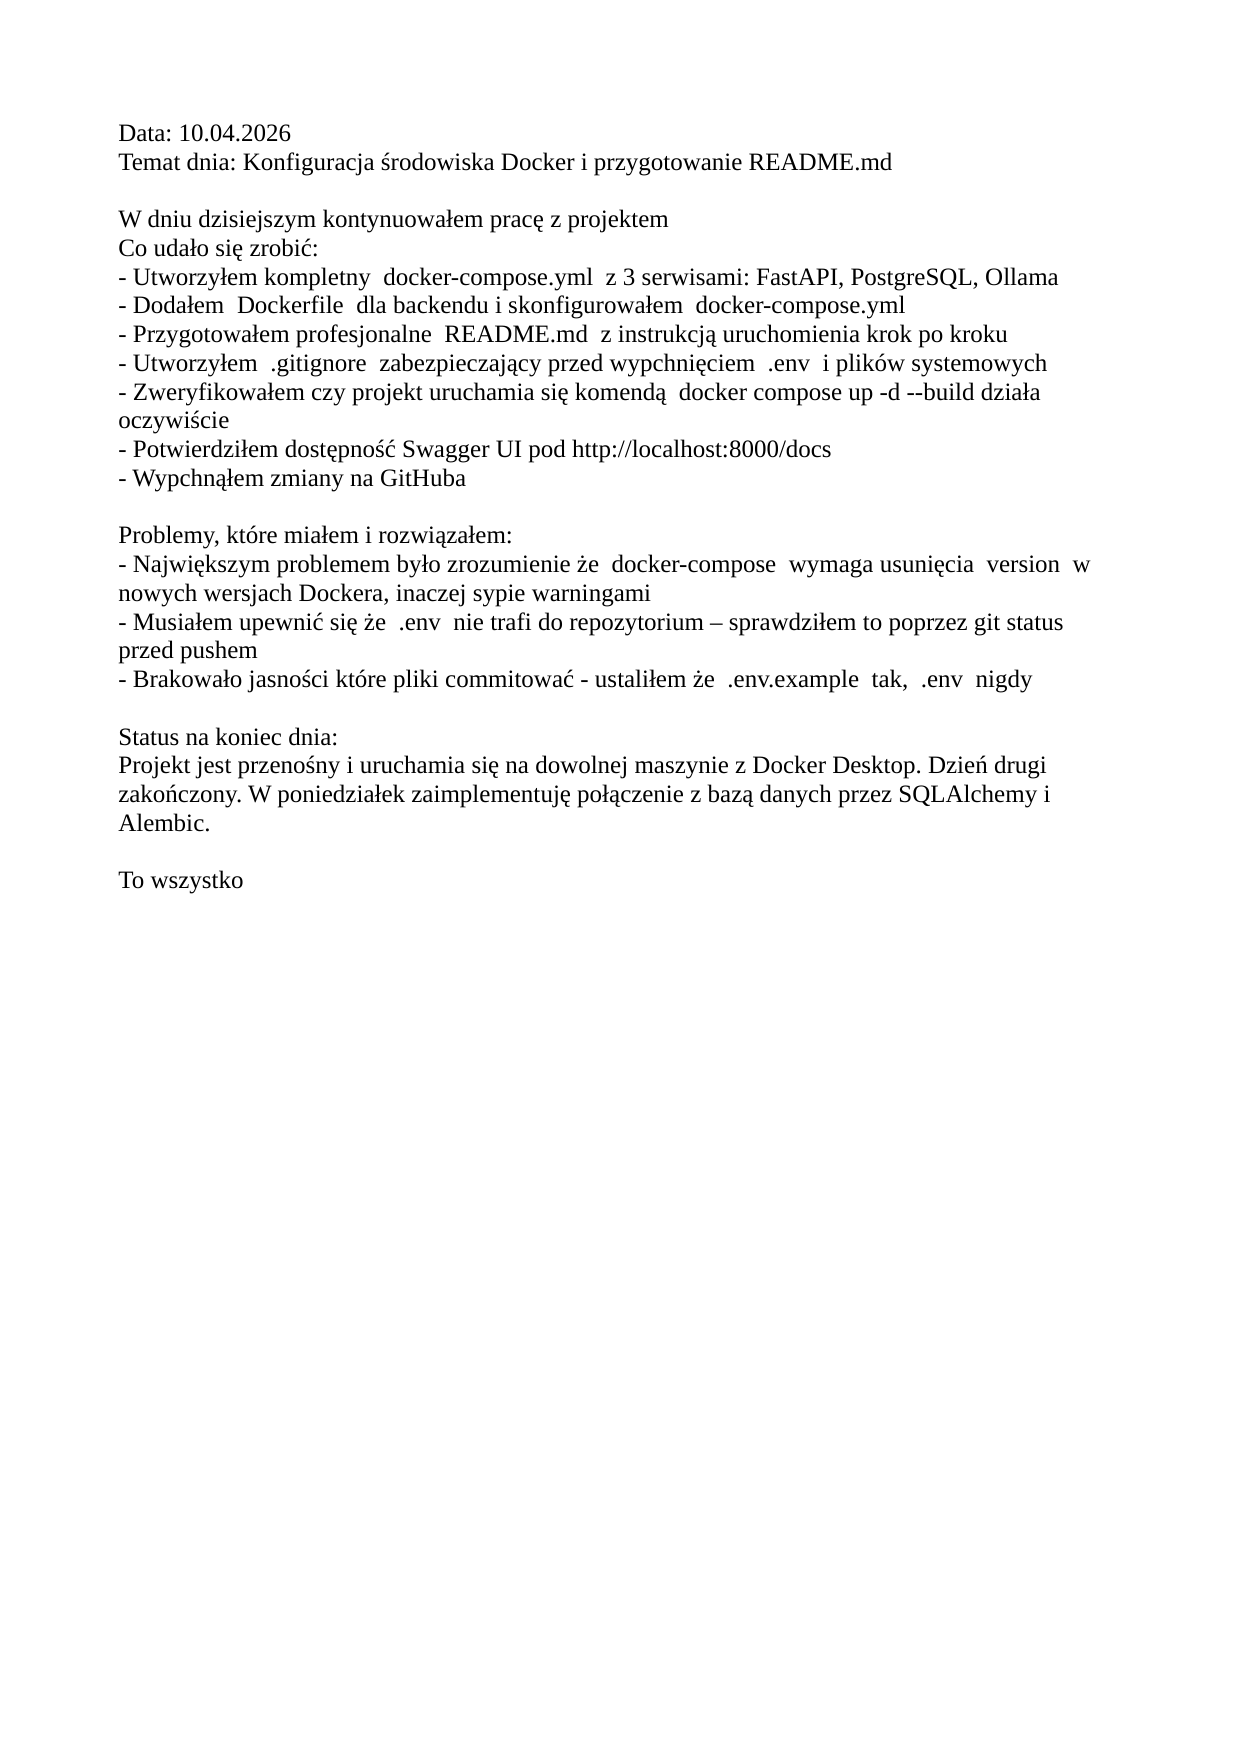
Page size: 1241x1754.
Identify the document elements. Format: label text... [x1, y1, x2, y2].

text Problemy, które miałem i rozwiązałem: - Największym problemem było zrozumienie że docker-compose wymaga usunięcia version w nowych wersjach Dockera, inaczej sypie warningami - Musiałem upewnić się że .env nie trafi do repozytorium – sprawdziłem to poprzez git status przed pushem - Brakowało jasności które pliki commitować - ustaliłem że .env.example tak, .env nigdy Status na koniec dnia: Projekt jest przenośny i uruchamia się na dowolnej maszynie z Docker Desktop. Dzień drugi zakończony. W poniedziałek zaimplementuję połączenie z bazą danych przez SQLAlchemy i Alembic. To wszystko [118, 492, 1122, 894]
text Data: 10.04.2026 Temat dnia: Konfiguracja środowiska Docker i przygotowanie README.md W dniu dzisiejszym kontynuowałem pracę z projektem Co udało się zrobić: - Utworzyłem kompletny docker-compose.yml z 3 serwisami: FastAPI, PostgreSQL, Ollama - Dodałem Dockerfile dla backendu i skonfigurowałem docker-compose.yml - Przygotowałem profesjonalne README.md z instrukcją uruchomienia krok po kroku - Utworzyłem .gitignore zabezpieczający przed wypchnięciem .env i plików systemowych - Zweryfikowałem czy projekt uruchamia się komendą docker compose up -d --build działa oczywiście - Potwierdziłem dostępność Swagger UI pod http://localhost:8000/docs - Wypchnąłem zmiany na GitHuba [118, 118, 1122, 492]
